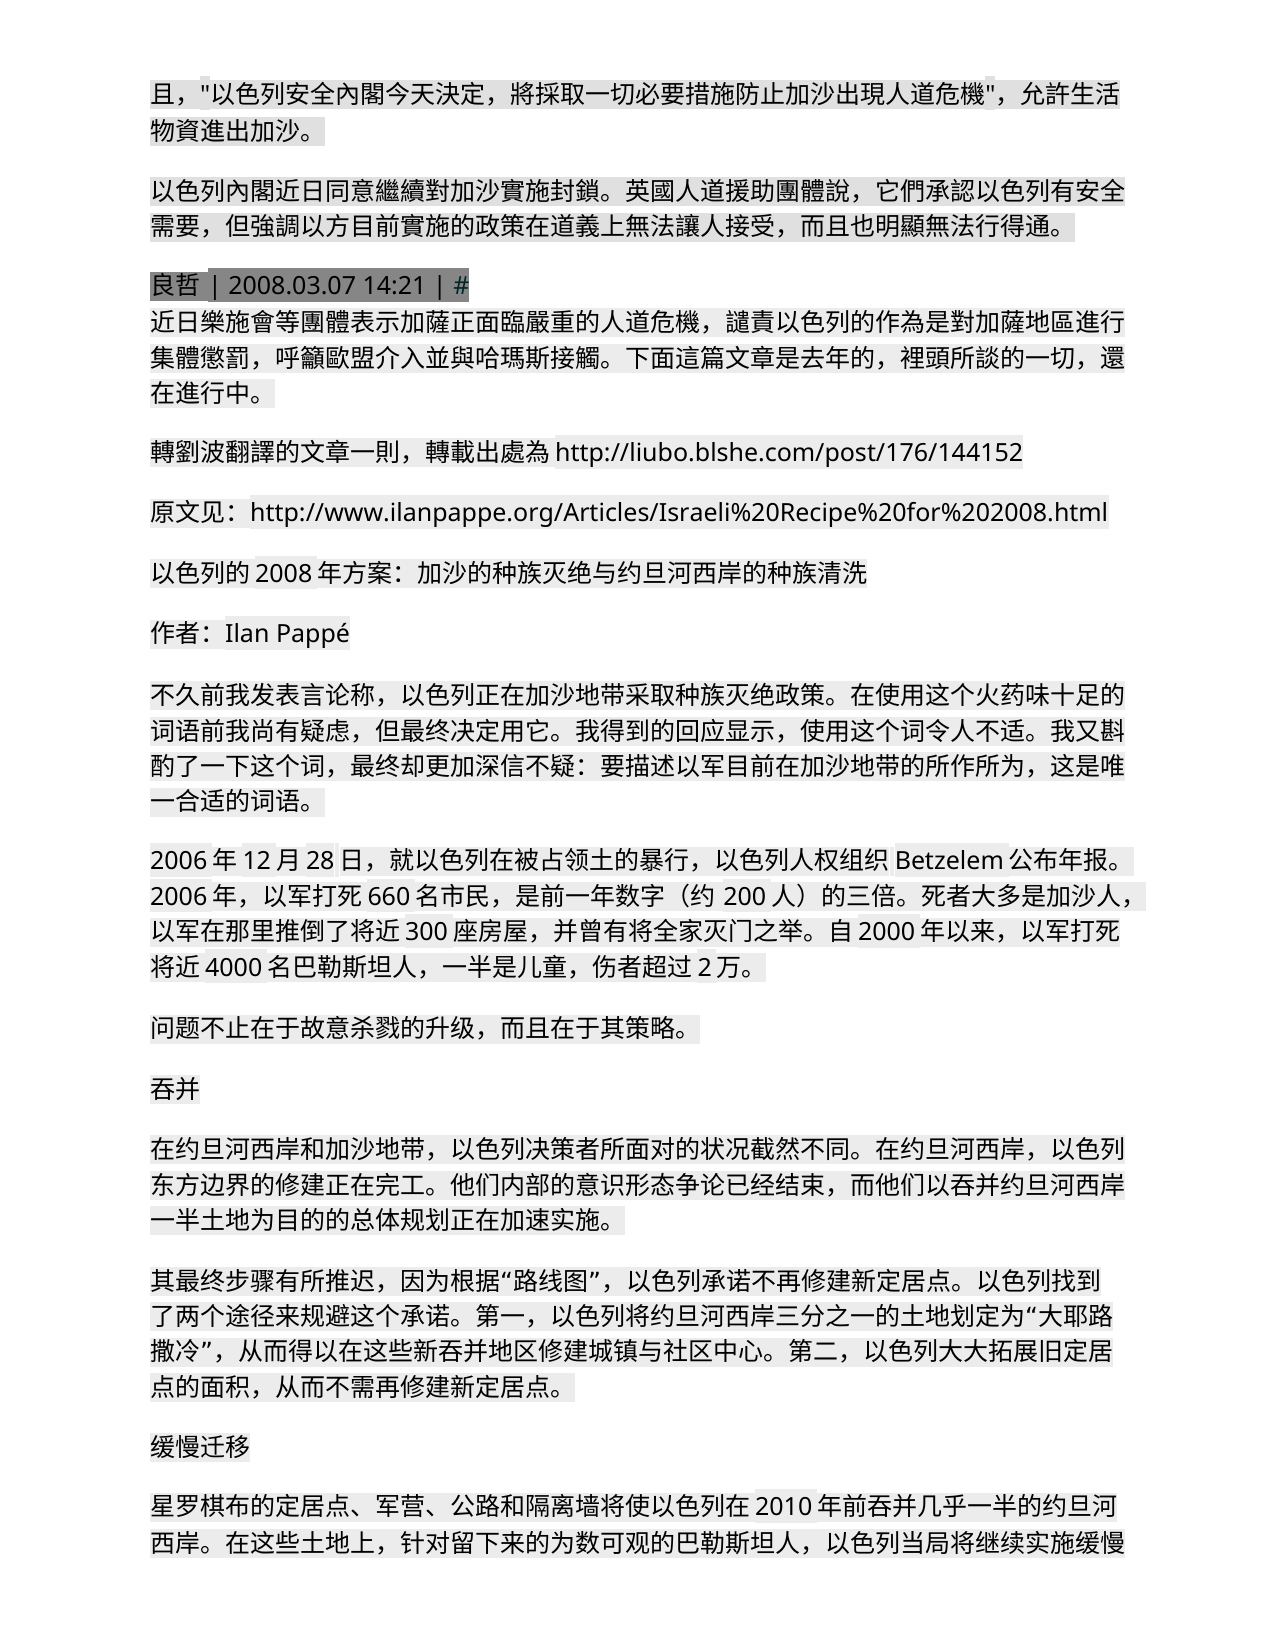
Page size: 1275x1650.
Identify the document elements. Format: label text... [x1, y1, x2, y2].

text 近日樂施會等團體表示加薩正面臨嚴重的人道危機，譴責以色列的作為是對加薩地區進行集體懲罰，呼籲歐盟介入並與哈瑪斯接觸。下面這篇文章是去年的，裡頭所談的一切，還在進行中。 [150, 302, 1125, 408]
text 2006年12月28日，就以色列在被占领土的暴行，以色列人权组织Betzelem公布年报。2006年，以军打死660名市民，是前一年数字（约 200人）的三倍。死者大多是加沙人，以军在那里推倒了将近300座房屋，并曾有将全家灭门之举。自2000年以来，以军打死将近4000名巴勒斯坦人，一半是儿童，伤者超过2万。 [150, 842, 1125, 983]
text 良哲 | 2008.03.07 14:21 | # [150, 267, 1125, 302]
text 轉劉波翻譯的文章一則，轉載出處為http://liubo.blshe.com/post/176/144152 [150, 433, 1125, 469]
text 以色列內閣近日同意繼續對加沙實施封鎖。英國人道援助團體說，它們承認以色列有安全需要，但強調以方目前實施的政策在道義上無法讓人接受，而且也明顯無法行得通。 [150, 171, 1125, 242]
text 其最终步骤有所推迟，因为根据“路线图”，以色列承诺不再修建新定居点。以色列找到了两个途径来规避这个承诺。第一，以色列将约旦河西岸三分之一的土地划定为“大耶路撒冷”，从而得以在这些新吞并地区修建城镇与社区中心。第二，以色列大大拓展旧定居点的面积，从而不需再修建新定居点。 [150, 1260, 1125, 1402]
text 在约旦河西岸和加沙地带，以色列决策者所面对的状况截然不同。在约旦河西岸，以色列东方边界的修建正在完工。他们内部的意识形态争论已经结束，而他们以吞并约旦河西岸一半土地为目的的总体规划正在加速实施。 [150, 1129, 1125, 1235]
text 且，"以色列安全內閣今天決定，將採取一切必要措施防止加沙出現人道危機"，允許生活物資進出加沙。 [150, 75, 1125, 146]
text 以色列的2008年方案：加沙的种族灭绝与约旦河西岸的种族清洗 [150, 554, 1125, 589]
text 原文见：http://www.ilanpappe.org/Articles/Israeli%20Recipe%20for%202008.html [150, 494, 1125, 529]
text 不久前我发表言论称，以色列正在加沙地带采取种族灭绝政策。在使用这个火药味十足的词语前我尚有疑虑，但最终决定用它。我得到的回应显示，使用这个词令人不适。我又斟酌了一下这个词，最终却更加深信不疑：要描述以军目前在加沙地带的所作所为，这是唯一合适的词语。 [150, 675, 1125, 817]
text 作者：Ilan Pappé [150, 614, 1125, 650]
text 吞并 [150, 1069, 1125, 1104]
text 星罗棋布的定居点、军营、公路和隔离墙将使以色列在2010年前吞并几乎一半的约旦河西岸。在这些土地上，针对留下来的为数可观的巴勒斯坦人，以色列当局将继续实施缓慢 [150, 1487, 1125, 1558]
text 缓慢迁移 [150, 1427, 1125, 1462]
text 问题不止在于故意杀戮的升级，而且在于其策略。 [150, 1008, 1125, 1044]
